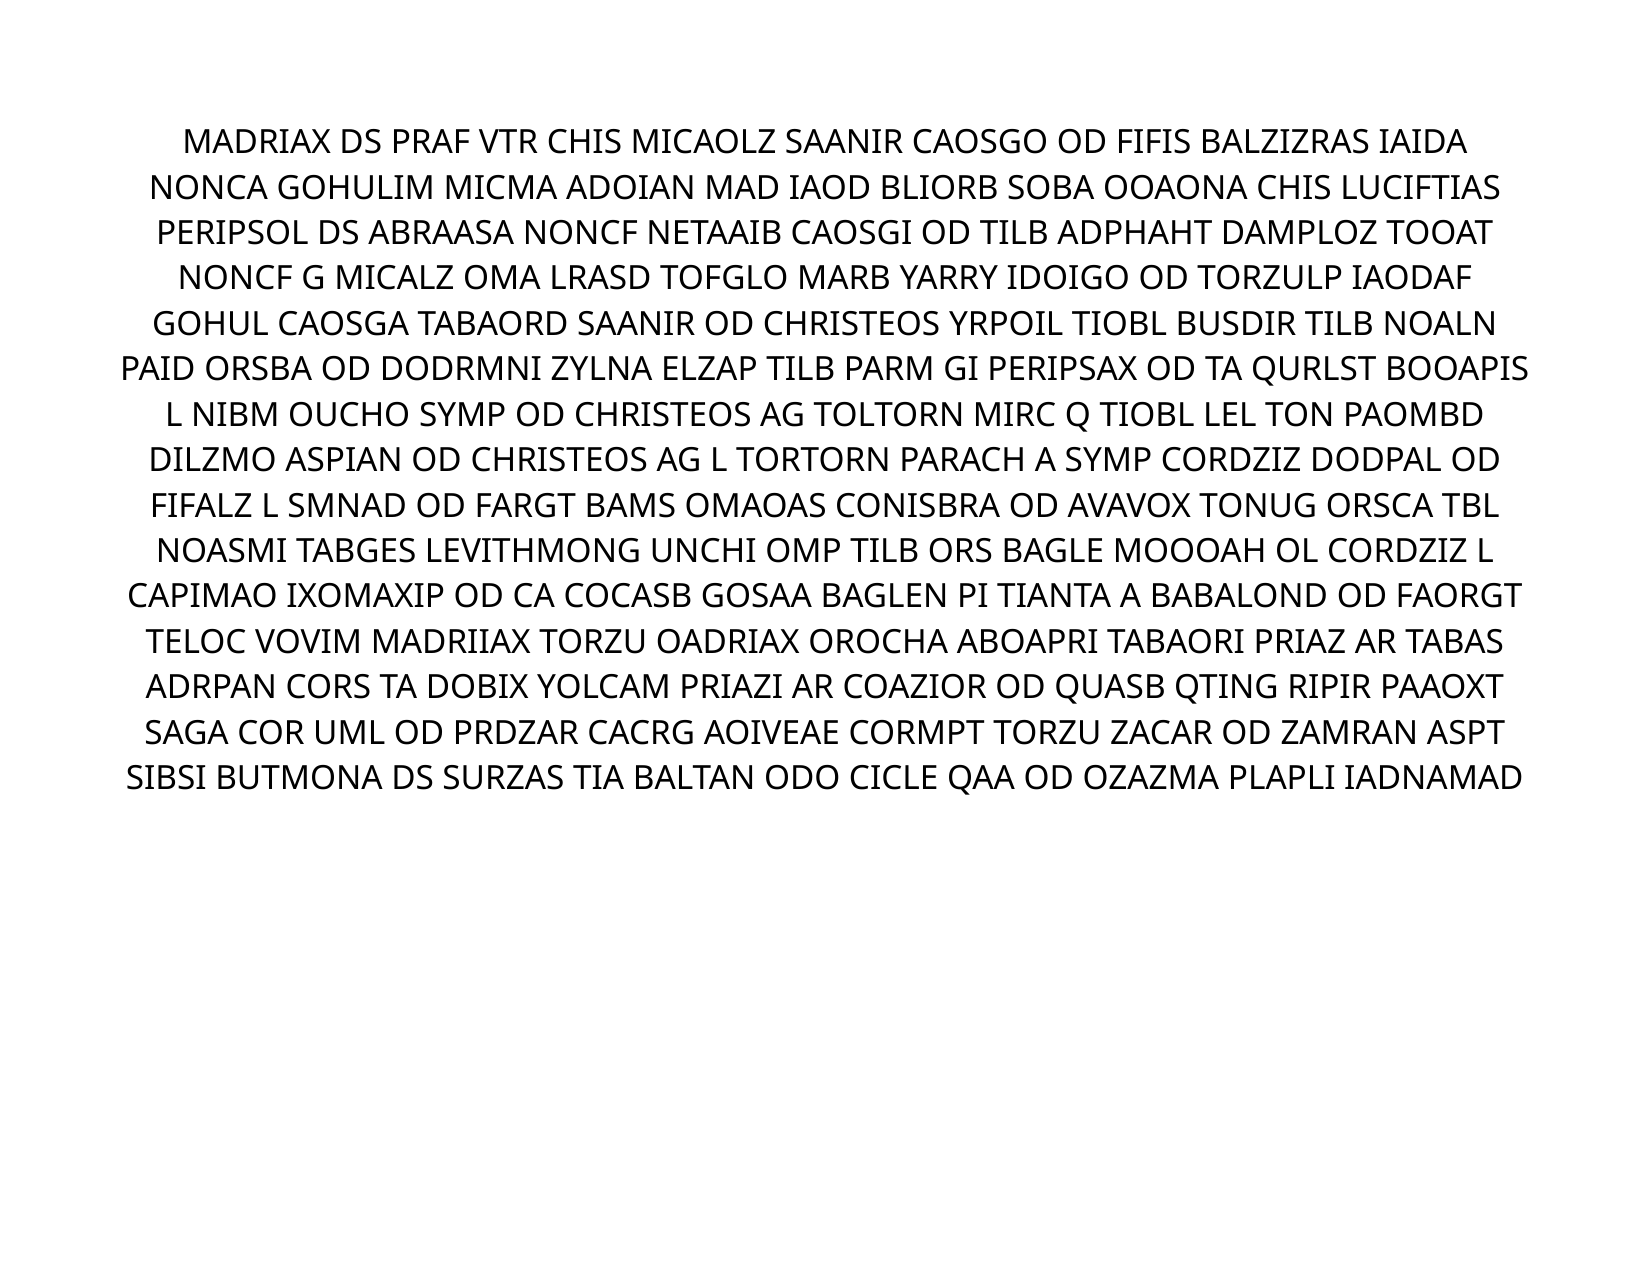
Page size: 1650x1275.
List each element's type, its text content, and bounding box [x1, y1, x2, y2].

text MADRIAX DS PRAF VTR CHIS MICAOLZ SAANIR CAOSGO OD FIFIS BALZIZRAS IAIDA NONCA GOHULIM MICMA ADOIAN MAD IAOD BLIORB SOBA OOAONA CHIS LUCIFTIAS PERIPSOL DS ABRAASA NONCF NETAAIB CAOSGI OD TILB ADPHAHT DAMPLOZ TOOAT NONCF G MICALZ OMA LRASD TOFGLO MARB YARRY IDOIGO OD TORZULP IAODAF GOHUL CAOSGA TABAORD SAANIR OD CHRISTEOS YRPOIL TIOBL BUSDIR TILB NOALN PAID ORSBA OD DODRMNI ZYLNA ELZAP TILB PARM GI PERIPSAX OD TA QURLST BOOAPIS L NIBM OUCHO SYMP OD CHRISTEOS AG TOLTORN MIRC Q TIOBL LEL TON PAOMBD DILZMO ASPIAN OD CHRISTEOS AG L TORTORN PARACH A SYMP CORDZIZ DODPAL OD FIFALZ L SMNAD OD FARGT BAMS OMAOAS CONISBRA OD AVAVOX TONUG ORSCA TBL NOASMI TABGES LEVITHMONG UNCHI OMP TILB ORS BAGLE MOOOAH OL CORDZIZ L CAPIMAO IXOMAXIP OD CA COCASB GOSAA BAGLEN PI TIANTA A BABALOND OD FAORGT TELOC VOVIM MADRIIAX TORZU OADRIAX OROCHA ABOAPRI TABAORI PRIAZ AR TABAS ADRPAN CORS TA DOBIX YOLCAM PRIAZI AR COAZIOR OD QUASB QTING RIPIR PAAOXT SAGA COR UML OD PRDZAR CACRG AOIVEAE CORMPT TORZU ZACAR OD ZAMRAN ASPT SIBSI BUTMONA DS SURZAS TIA BALTAN ODO CICLE QAA OD OZAZMA PLAPLI IADNAMAD [118, 118, 1532, 799]
